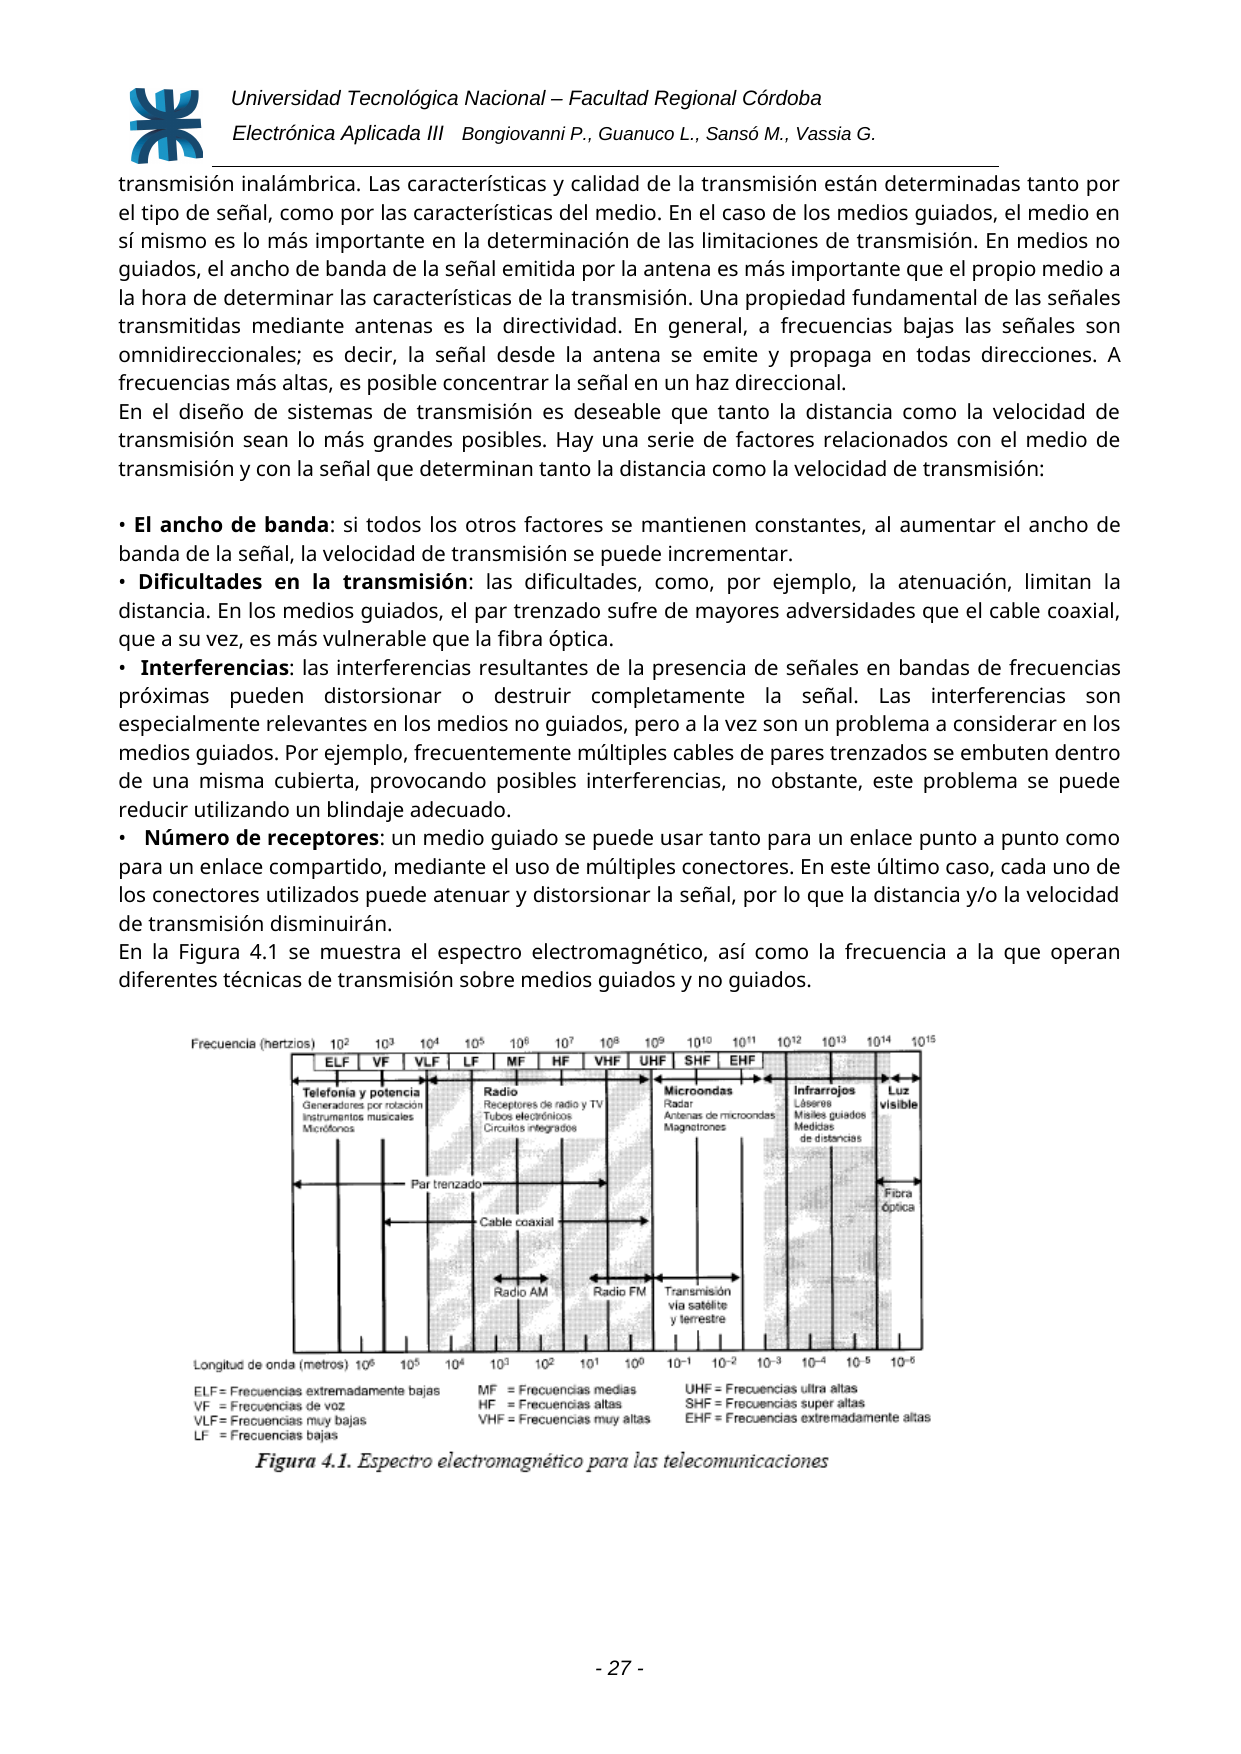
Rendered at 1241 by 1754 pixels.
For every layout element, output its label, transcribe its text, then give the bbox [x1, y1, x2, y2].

text • Dificultades en la transmisión: las dificultades, como, por ejemplo, la atenuación, limitan la distancia. En los medios guiados, el par trenzado sufre de mayores adversidades que el cable coaxial, que a su vez, es más vulnerable que la fibra óptica. [118, 567, 1122, 653]
text transmisión inalámbrica. Las características y calidad de la transmisión están determinadas tanto por el tipo de señal, como por las características del medio. En el caso de los medios guiados, el medio en sí mismo es lo más importante en la determinación de las limitaciones de transmisión. En medios no guiados, el ancho de banda de la señal emitida por la antena es más importante que el propio medio a la hora de determinar las características de la transmisión. Una propiedad fundamental de las señales transmitidas mediante antenas es la directividad. En general, a frecuencias bajas las señales son omnidireccionales; es decir, la señal desde la antena se emite y propaga en todas direcciones. A frecuencias más altas, es posible concentrar la señal en un haz direccional. [118, 169, 1122, 397]
picture [129, 88, 203, 164]
text En el diseño de sistemas de transmisión es deseable que tanto la distancia como la velocidad de transmisión sean lo más grandes posibles. Hay una serie de factores relacionados con el medio de transmisión y con la señal que determinan tanto la distancia como la velocidad de transmisión: [118, 397, 1122, 482]
text • Interferencias: las interferencias resultantes de la presencia de señales en bandas de frecuencias próximas pueden distorsionar o destruir completamente la señal. Las interferencias son especialmente relevantes en los medios no guiados, pero a la vez son un problema a considerar en los medios guiados. Por ejemplo, frecuentemente múltiples cables de pares trenzados se embuten dentro de una misma cubierta, provocando posibles interferencias, no obstante, este problema se puede reducir utilizando un blindaje adecuado. [118, 653, 1122, 823]
text • Número de receptores: un medio guiado se puede usar tanto para un enlace punto a punto como para un enlace compartido, mediante el uso de múltiples conectores. En este último caso, cada uno de los conectores utilizados puede atenuar y distorsionar la señal, por lo que la distancia y/o la velocidad de transmisión disminuirán. [118, 823, 1122, 937]
text En la Figura 4.1 se muestra el espectro electromagnético, así como la frecuencia a la que operan diferentes técnicas de transmisión sobre medios guiados y no guiados. [118, 937, 1122, 994]
text • El ancho de banda: si todos los otros factores se mantienen constantes, al aumentar el ancho de banda de la señal, la velocidad de transmisión se puede incrementar. [118, 511, 1122, 567]
